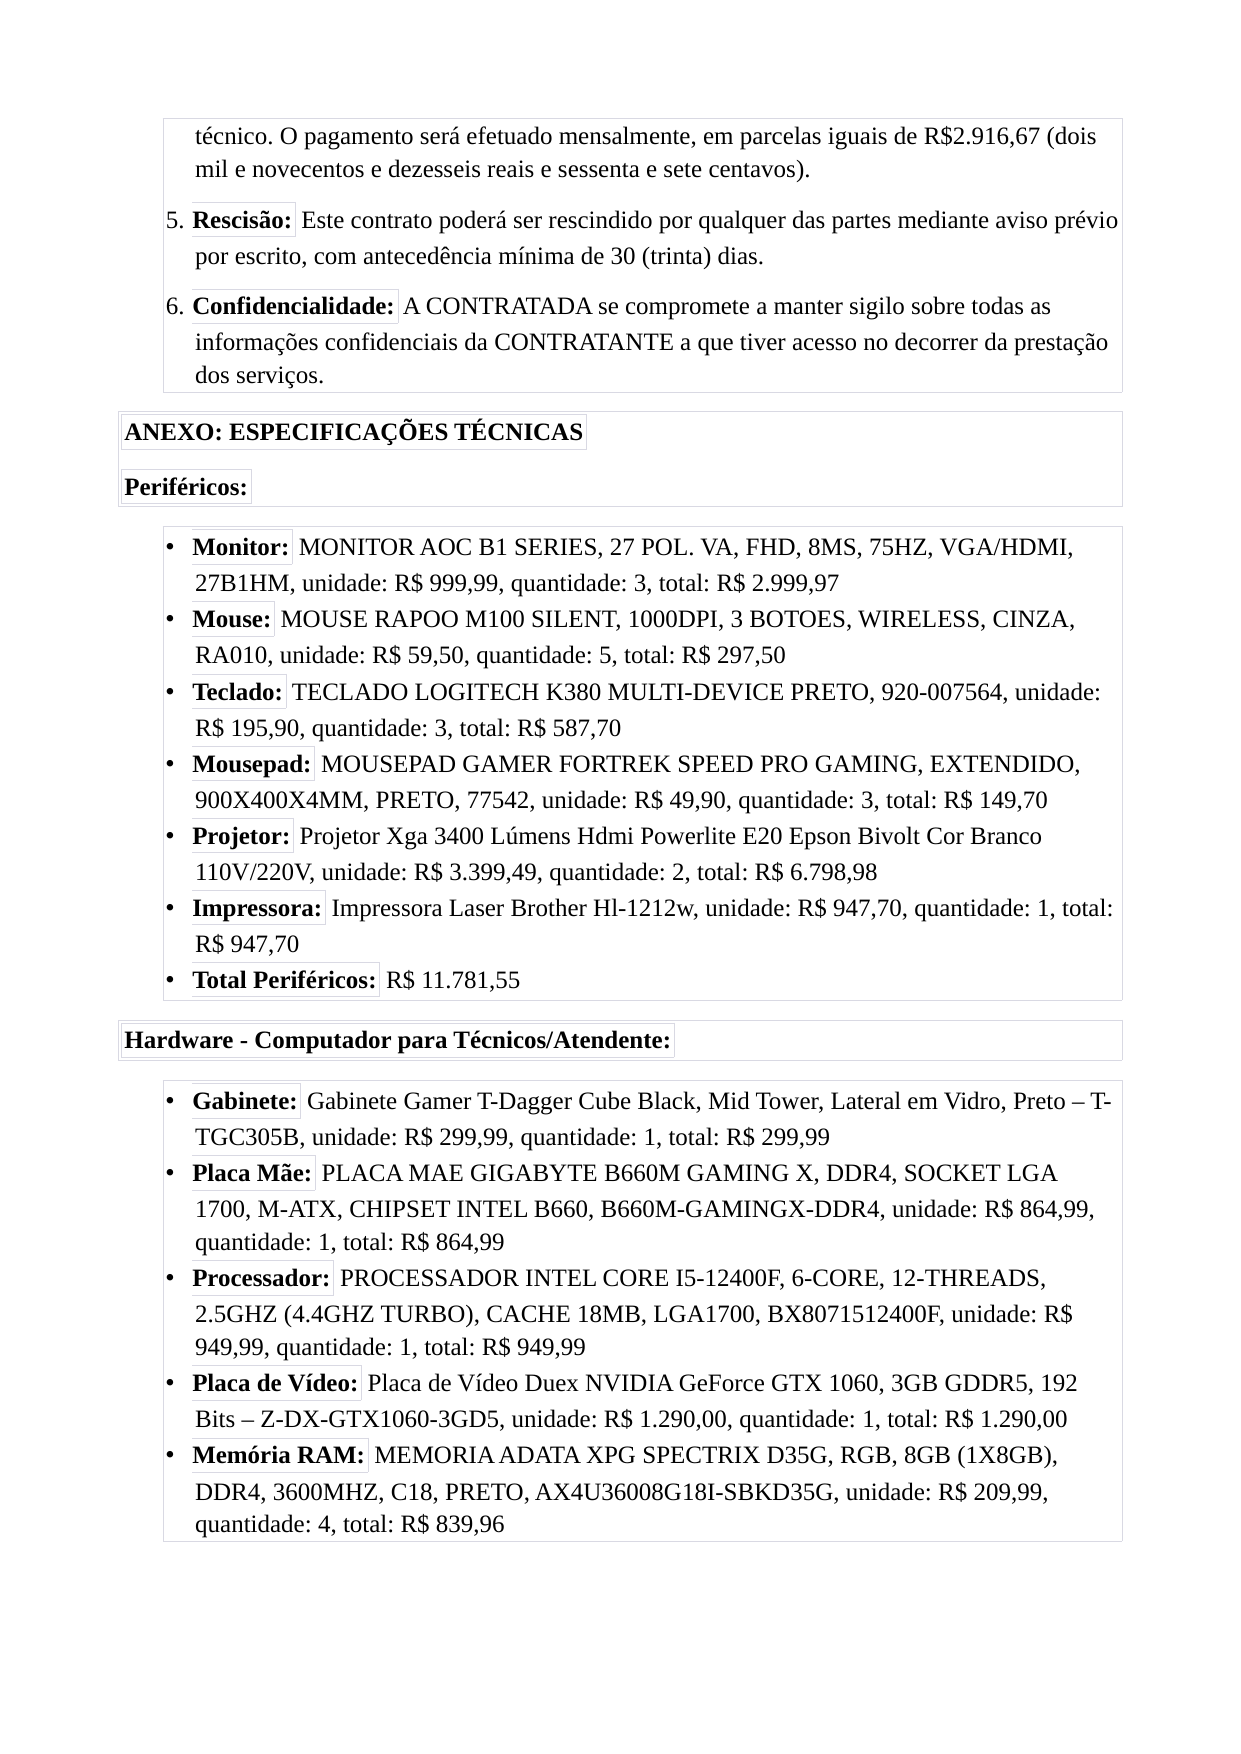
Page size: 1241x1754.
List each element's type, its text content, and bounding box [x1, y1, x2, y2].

list técnico. O pagamento será efetuado mensalmente, em parcelas iguais de R$2.916,67 (dois mil e novecentos e dezesseis reais e sessenta e sete centavos). [164, 119, 1122, 183]
list Memória RAM: MEMORIA ADATA XPG SPECTRIX D35G, RGB, 8GB (1X8GB), DDR4, 3600MHZ, C18, PRETO, AX4U36008G18I-SBKD35G, unidade: R$ 209,99, quantidade: 4, total: R$ 839,96 [164, 1434, 1122, 1541]
list Monitor: MONITOR AOC B1 SERIES, 27 POL. VA, FHD, 8MS, 75HZ, VGA/HDMI, 27B1HM, unidade: R$ 999,99, quantidade: 3, total: R$ 2.999,97 [164, 527, 1122, 597]
list Projetor: Projetor Xga 3400 Lúmens Hdmi Powerlite E20 Epson Bivolt Cor Branco 110V/220V, unidade: R$ 3.399,49, quantidade: 2, total: R$ 6.798,98 [164, 815, 1122, 886]
list Placa Mãe: PLACA MAE GIGABYTE B660M GAMING X, DDR4, SOCKET LGA 1700, M-ATX, CHIPSET INTEL B660, B660M-GAMINGX-DDR4, unidade: R$ 864,99, quantidade: 1, total: R$ 864,99 [164, 1152, 1122, 1256]
list Impressora: Impressora Laser Brother Hl-1212w, unidade: R$ 947,70, quantidade: 1, total: R$ 947,70 [164, 887, 1122, 958]
text ANEXO: ESPECIFICAÇÕES TÉCNICAS [119, 412, 1122, 449]
list Mouse: MOUSE RAPOO M100 SILENT, 1000DPI, 3 BOTOES, WIRELESS, CINZA, RA010, unidade: R$ 59,50, quantidade: 5, total: R$ 297,50 [164, 598, 1122, 669]
list Placa de Vídeo: Placa de Vídeo Duex NVIDIA GeForce GTX 1060, 3GB GDDR5, 192 Bits – Z-DX-GTX1060-3GD5, unidade: R$ 1.290,00, quantidade: 1, total: R$ 1.290,00 [164, 1362, 1122, 1433]
list Teclado: TECLADO LOGITECH K380 MULTI-DEVICE PRETO, 920-007564, unidade: R$ 195,90, quantidade: 3, total: R$ 587,70 [164, 671, 1122, 741]
list Processador: PROCESSADOR INTEL CORE I5-12400F, 6-CORE, 12-THREADS, 2.5GHZ (4.4GHZ TURBO), CACHE 18MB, LGA1700, BX8071512400F, unidade: R$ 949,99, quantidade: 1, total: R$ 949,99 [164, 1257, 1122, 1361]
list Confidencialidade: A CONTRATADA se compromete a manter sigilo sobre todas as informações confidenciais da CONTRATANTE a que tiver acesso no decorrer da prestação dos serviços. [164, 285, 1122, 392]
list Mousepad: MOUSEPAD GAMER FORTREK SPEED PRO GAMING, EXTENDIDO, 900X400X4MM, PRETO, 77542, unidade: R$ 49,90, quantidade: 3, total: R$ 149,70 [164, 743, 1122, 813]
text Periféricos: [119, 466, 1122, 506]
list Total Periféricos: R$ 11.781,55 [164, 959, 1122, 1000]
list Rescisão: Este contrato poderá ser rescindido por qualquer das partes mediante aviso prévio por escrito, com antecedência mínima de 30 (trinta) dias. [164, 199, 1122, 269]
text Hardware - Computador para Técnicos/Atendente: [119, 1021, 1122, 1060]
list Gabinete: Gabinete Gamer T-Dagger Cube Black, Mid Tower, Lateral em Vidro, Preto – T-TGC305B, unidade: R$ 299,99, quantidade: 1, total: R$ 299,99 [164, 1081, 1122, 1151]
